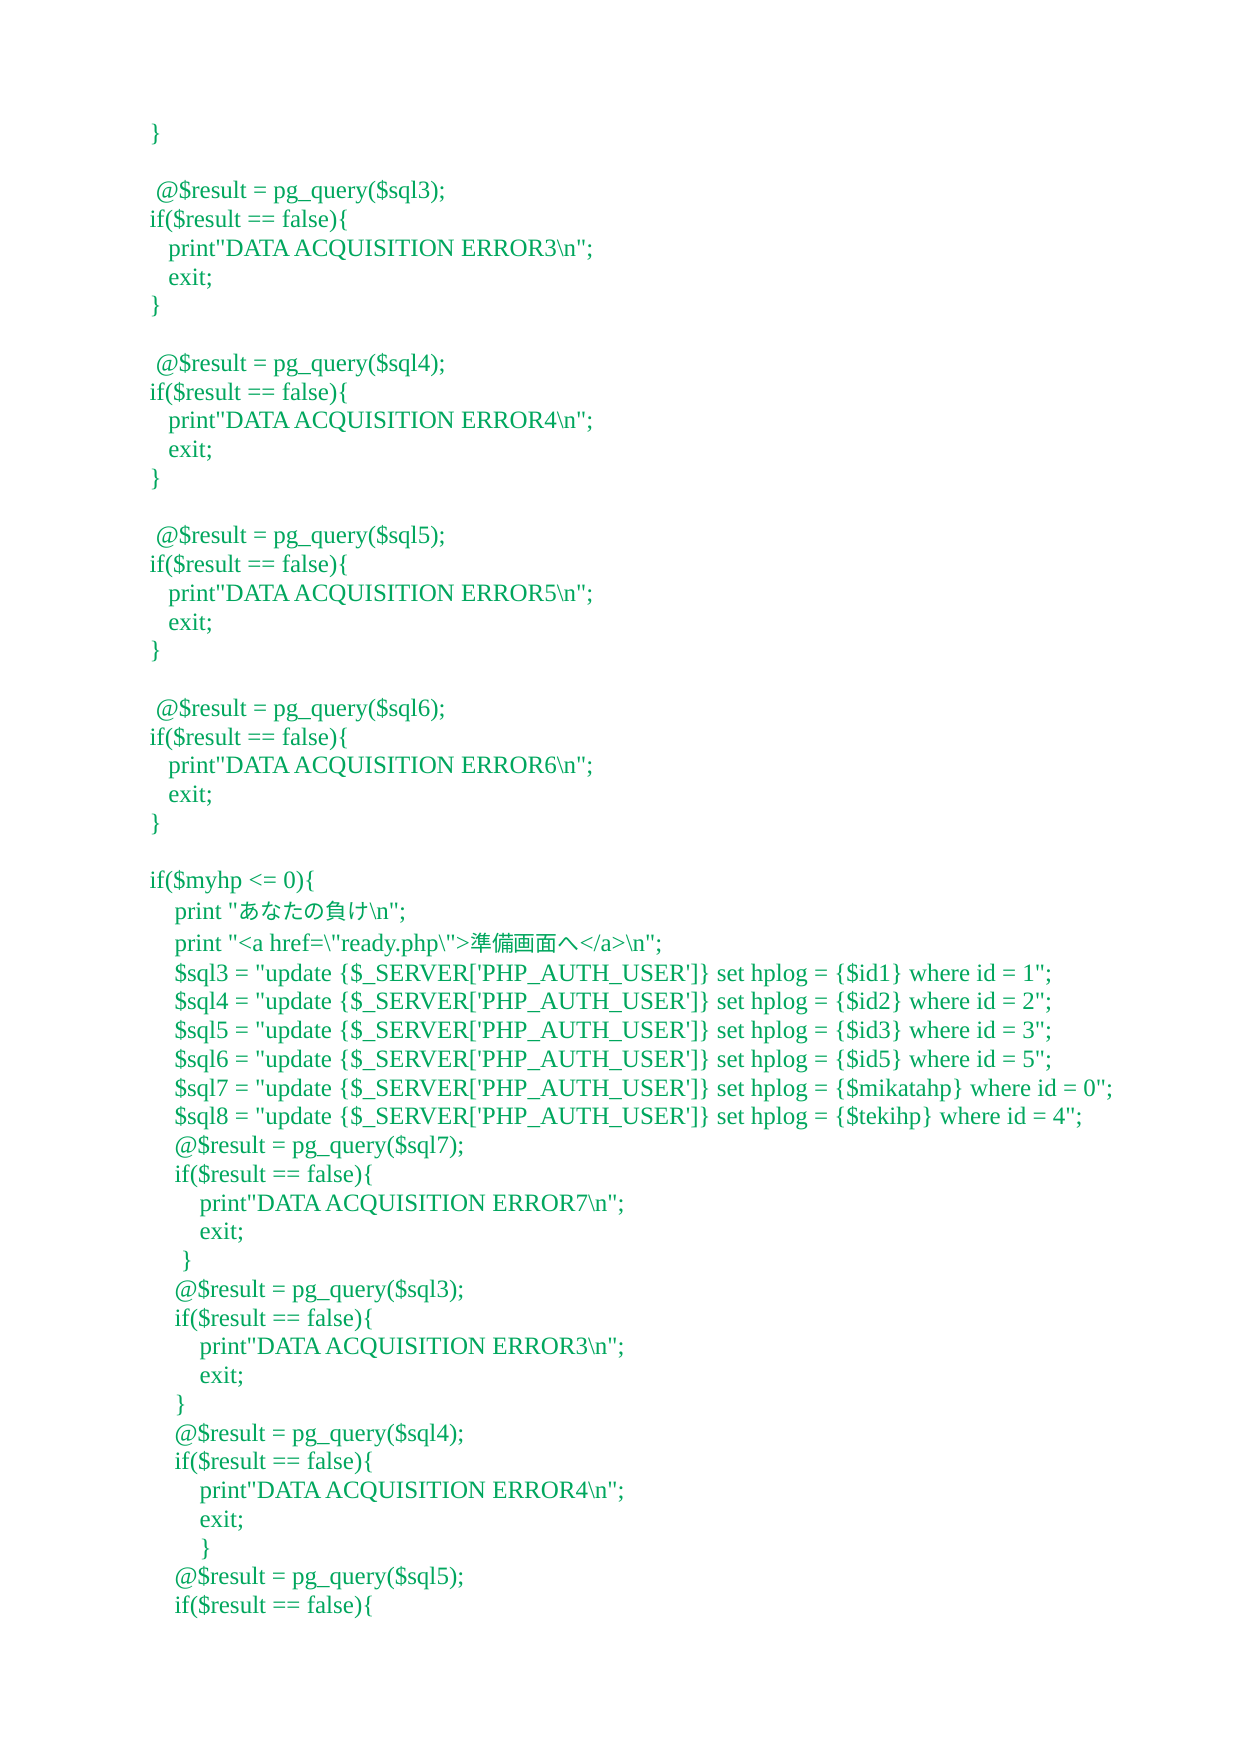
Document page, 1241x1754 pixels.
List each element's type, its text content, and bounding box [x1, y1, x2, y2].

text @$result = pg_query($sql4); [118, 1418, 1122, 1446]
text print"DATA ACQUISITION ERROR4\n"; [118, 1475, 1122, 1504]
text print "<a href=\"ready.php\">準備画面へ</a>\n"; [118, 926, 1122, 958]
text exit; [118, 1504, 1122, 1533]
text print"DATA ACQUISITION ERROR4\n"; [118, 406, 1122, 434]
text } [118, 463, 1122, 492]
text $sql7 = "update {$_SERVER['PHP_AUTH_USER']} set hplog = {$mikatahp} where id = 0"; [118, 1073, 1122, 1101]
text } [118, 808, 1122, 837]
text } [118, 1245, 1122, 1274]
text if($result == false){ [118, 1303, 1122, 1331]
text print"DATA ACQUISITION ERROR5\n"; [118, 578, 1122, 607]
text } [118, 1533, 1122, 1561]
text $sql5 = "update {$_SERVER['PHP_AUTH_USER']} set hplog = {$id3} where id = 3"; [118, 1015, 1122, 1044]
text } [118, 291, 1122, 319]
text $sql8 = "update {$_SERVER['PHP_AUTH_USER']} set hplog = {$tekihp} where id = 4"; [118, 1101, 1122, 1130]
text exit; [118, 1216, 1122, 1245]
text @$result = pg_query($sql5); [118, 521, 1122, 549]
text exit; [118, 779, 1122, 808]
text $sql3 = "update {$_SERVER['PHP_AUTH_USER']} set hplog = {$id1} where id = 1"; [118, 958, 1122, 986]
text if($result == false){ [118, 549, 1122, 578]
text print"DATA ACQUISITION ERROR7\n"; [118, 1188, 1122, 1216]
text $sql6 = "update {$_SERVER['PHP_AUTH_USER']} set hplog = {$id5} where id = 5"; [118, 1044, 1122, 1073]
text @$result = pg_query($sql6); [118, 693, 1122, 722]
text if($result == false){ [118, 722, 1122, 751]
text @$result = pg_query($sql5); [118, 1561, 1122, 1590]
text @$result = pg_query($sql3); [118, 176, 1122, 204]
text if($myhp <= 0){ [118, 866, 1122, 894]
text exit; [118, 262, 1122, 291]
text if($result == false){ [118, 204, 1122, 233]
text @$result = pg_query($sql3); [118, 1274, 1122, 1303]
text if($result == false){ [118, 1159, 1122, 1188]
text print "あなたの負け\n"; [118, 894, 1122, 926]
text if($result == false){ [118, 1590, 1122, 1619]
text if($result == false){ [118, 377, 1122, 406]
text @$result = pg_query($sql7); [118, 1130, 1122, 1159]
text print"DATA ACQUISITION ERROR6\n"; [118, 751, 1122, 779]
text } [118, 636, 1122, 664]
text exit; [118, 607, 1122, 636]
text exit; [118, 434, 1122, 463]
text print"DATA ACQUISITION ERROR3\n"; [118, 1331, 1122, 1360]
text } [118, 118, 1122, 147]
text $sql4 = "update {$_SERVER['PHP_AUTH_USER']} set hplog = {$id2} where id = 2"; [118, 986, 1122, 1015]
text if($result == false){ [118, 1446, 1122, 1475]
text print"DATA ACQUISITION ERROR3\n"; [118, 233, 1122, 262]
text exit; [118, 1360, 1122, 1389]
text } [118, 1389, 1122, 1418]
text @$result = pg_query($sql4); [118, 348, 1122, 377]
